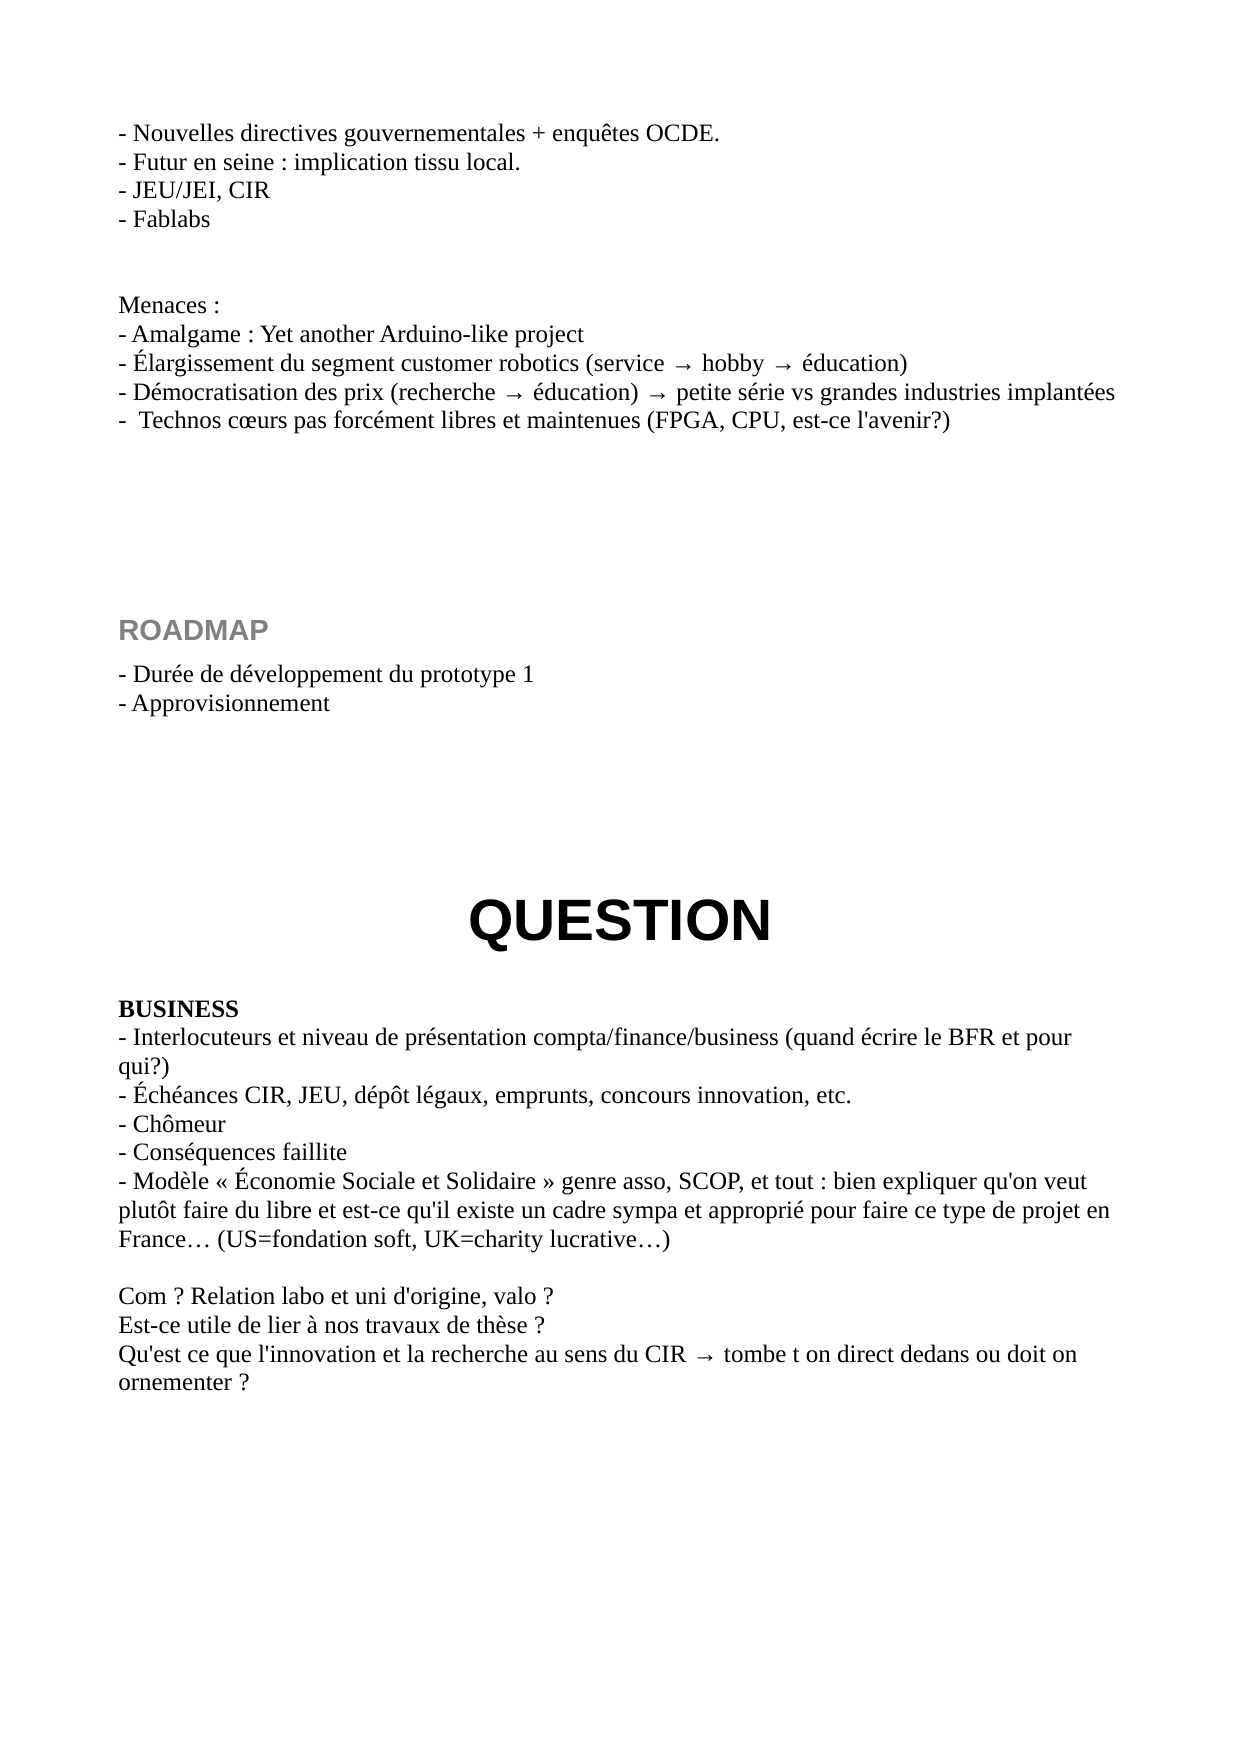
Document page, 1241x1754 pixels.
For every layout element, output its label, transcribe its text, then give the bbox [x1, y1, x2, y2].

title QUESTION [118, 885, 1122, 952]
text - Interlocuteurs et niveau de présentation compta/finance/business (quand écrire le BFR et pour qui?) [118, 1022, 1122, 1080]
text - Chômeur [118, 1109, 1122, 1137]
text Qu'est ce que l'innovation et la recherche au sens du CIR → tombe t on direct dedans ou doit on ornementer ? [118, 1339, 1122, 1396]
text - Approvisionnement [118, 688, 1122, 717]
text - Durée de développement du prototype 1 [118, 659, 1122, 688]
text - Nouvelles directives gouvernementales + enquêtes OCDE. [118, 118, 1122, 147]
text - Élargissement du segment customer robotics (service → hobby → éducation) [118, 348, 1122, 377]
text Com ? Relation labo et uni d'origine, valo ? [118, 1281, 1122, 1310]
text BUSINESS [118, 994, 1122, 1022]
text - Démocratisation des prix (recherche → éducation) → petite série vs grandes industries implantées [118, 377, 1122, 406]
text - Fablabs [118, 204, 1122, 233]
text - Amalgame : Yet another Arduino-like project [118, 319, 1122, 348]
text Est-ce utile de lier à nos travaux de thèse ? [118, 1310, 1122, 1339]
text - Technos cœurs pas forcément libres et maintenues (FPGA, CPU, est-ce l'avenir?) [118, 406, 1122, 434]
subtitle ROADMAP [118, 613, 1122, 647]
text Menaces : [118, 291, 1122, 319]
text - Modèle « Économie Sociale et Solidaire » genre asso, SCOP, et tout : bien expliquer qu'on veut plutôt faire du libre et est-ce qu'il existe un cadre sympa et approprié pour faire ce type de projet en France… (US=fondation soft, UK=charity lucrative…) [118, 1166, 1122, 1252]
text - JEU/JEI, CIR [118, 176, 1122, 204]
text - Échéances CIR, JEU, dépôt légaux, emprunts, concours innovation, etc. [118, 1080, 1122, 1109]
text - Conséquences faillite [118, 1137, 1122, 1166]
text - Futur en seine : implication tissu local. [118, 147, 1122, 176]
